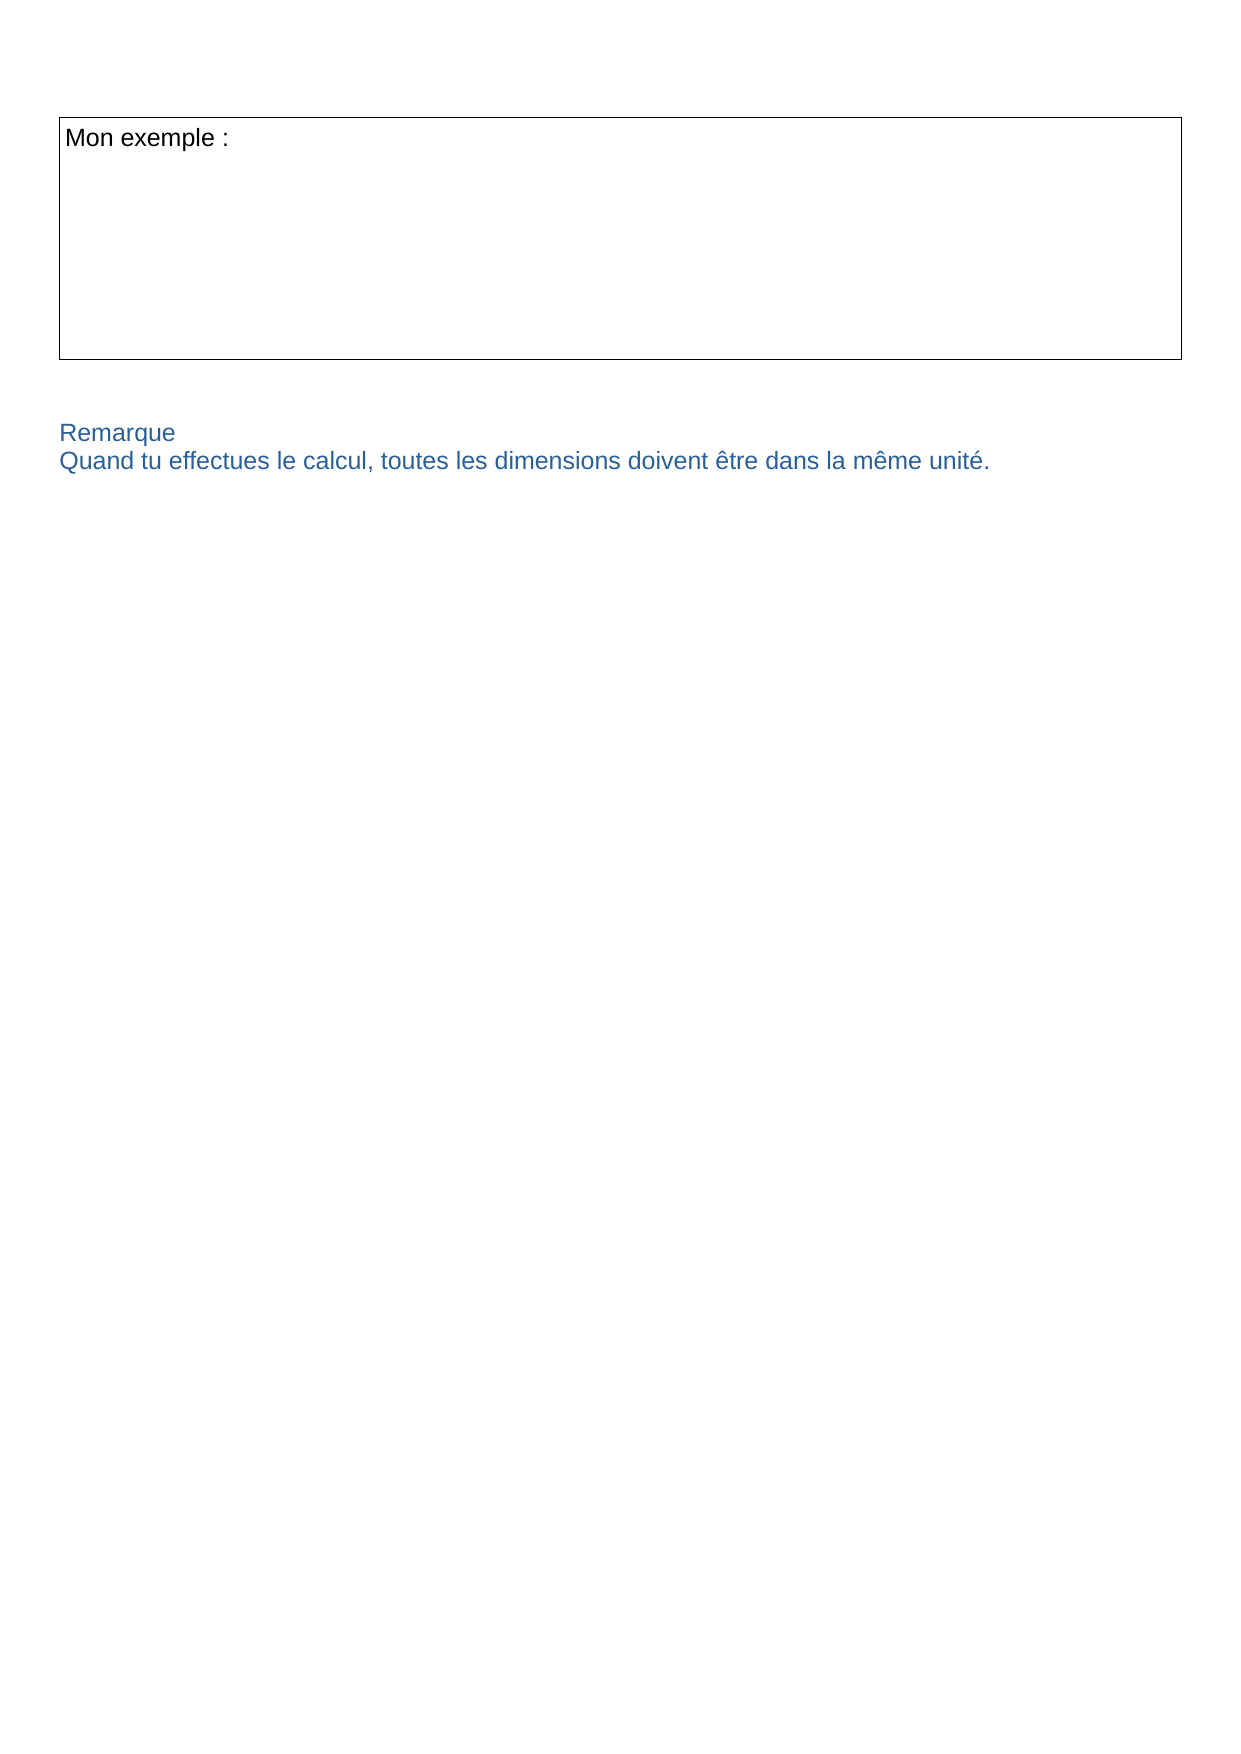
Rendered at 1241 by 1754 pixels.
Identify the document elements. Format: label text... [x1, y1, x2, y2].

table_header Mon exemple : [60, 118, 1181, 359]
text Quand tu effectues le calcul, toutes les dimensions doivent être dans la même unité. [59, 446, 1181, 475]
text Remarque [59, 418, 1181, 446]
